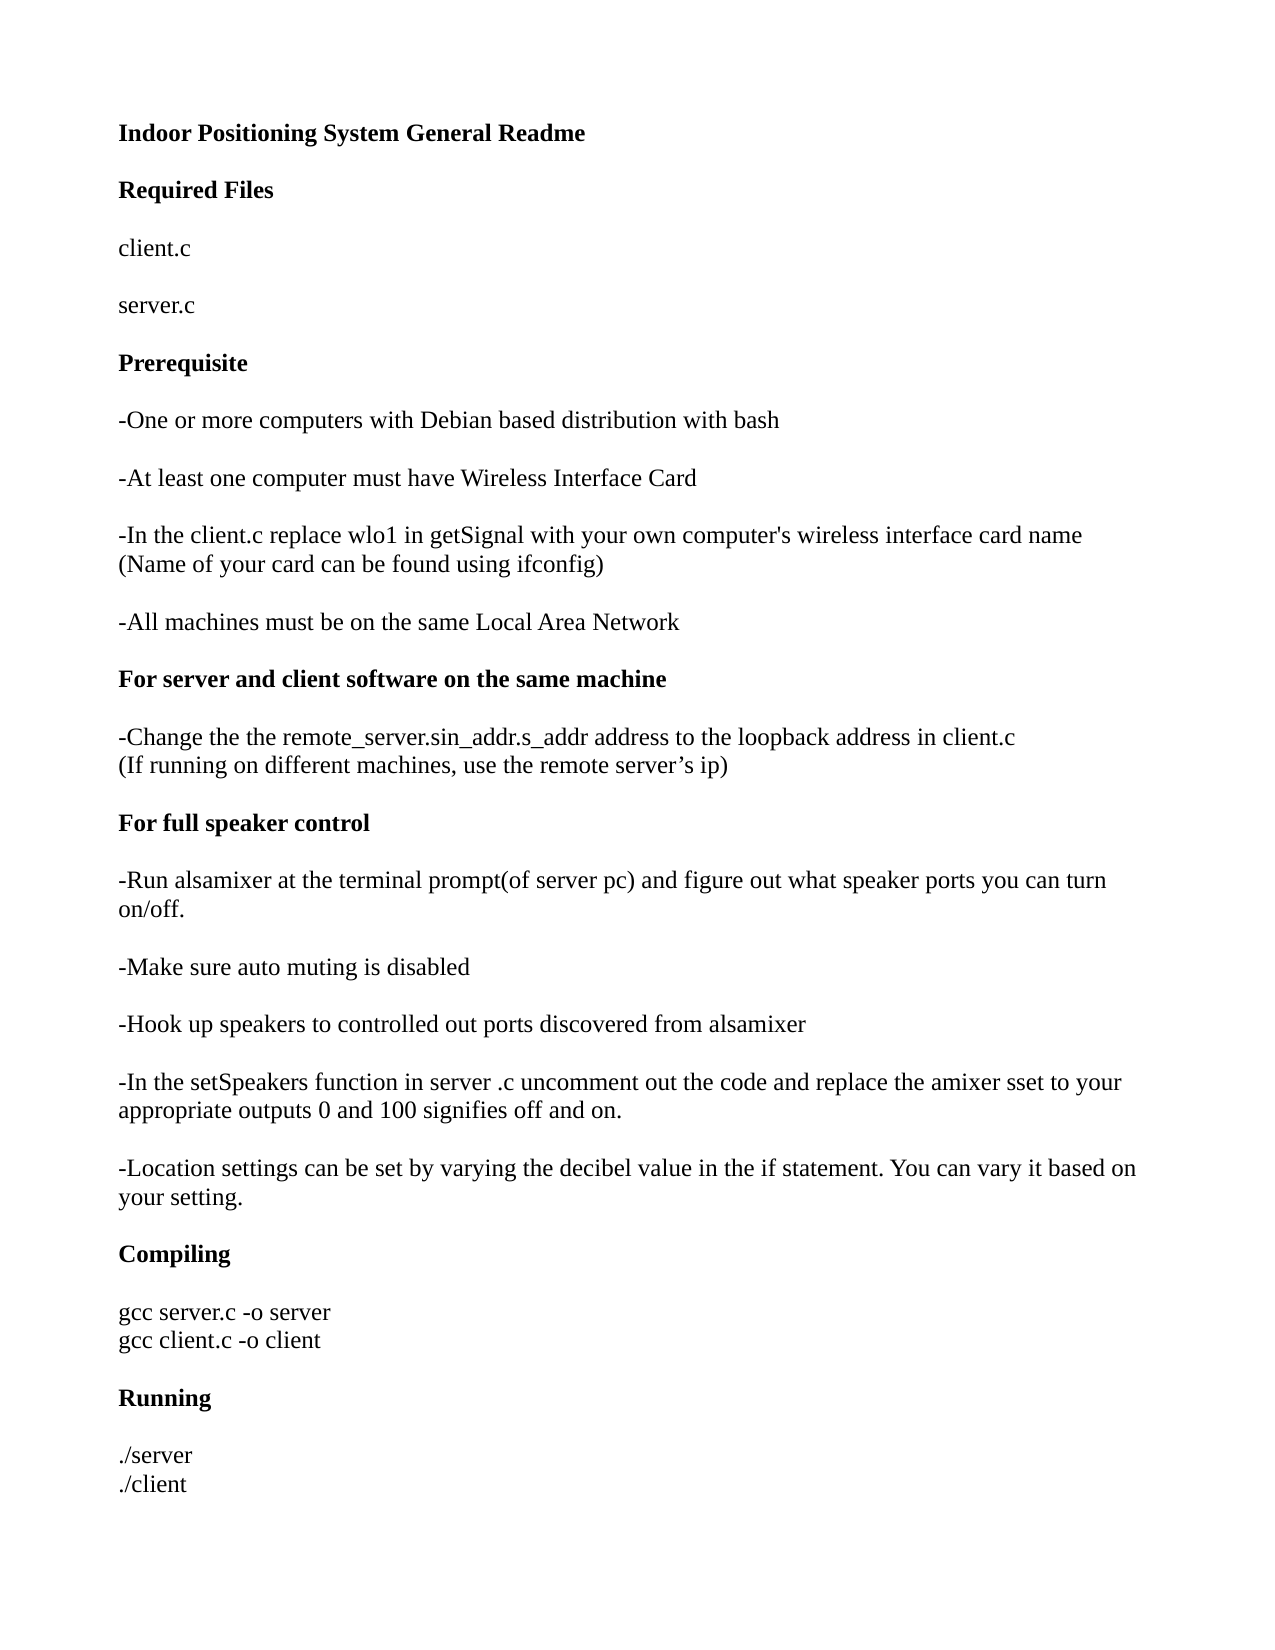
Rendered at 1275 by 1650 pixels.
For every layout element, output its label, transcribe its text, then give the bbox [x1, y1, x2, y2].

text Running [118, 1383, 1157, 1412]
text -In the client.c replace wlo1 in getSignal with your own computer's wireless interface card name (Name of your card can be found using ifconfig) [118, 521, 1157, 578]
text -Location settings can be set by varying the decibel value in the if statement. You can vary it based on your setting. [118, 1153, 1157, 1211]
text -All machines must be on the same Local Area Network [118, 607, 1157, 636]
text gcc server.c -o server [118, 1297, 1157, 1326]
text -In the setSpeakers function in server .c uncomment out the code and replace the amixer sset to your appropriate outputs 0 and 100 signifies off and on. [118, 1067, 1157, 1124]
text (If running on different machines, use the remote server’s ip) [118, 751, 1157, 779]
text For full speaker control [118, 808, 1157, 837]
text -Make sure auto muting is disabled [118, 952, 1157, 981]
text Compiling [118, 1239, 1157, 1268]
text -Run alsamixer at the terminal prompt(of server pc) and figure out what speaker ports you can turn on/off. [118, 866, 1157, 923]
text gcc client.c -o client [118, 1326, 1157, 1354]
text Prerequisite [118, 348, 1157, 377]
text Required Files [118, 176, 1157, 204]
text server.c [118, 291, 1157, 319]
text For server and client software on the same machine [118, 664, 1157, 693]
text Indoor Positioning System General Readme [118, 118, 1157, 147]
text ./client [118, 1469, 1157, 1498]
text ./server [118, 1441, 1157, 1469]
text -Change the the remote_server.sin_addr.s_addr address to the loopback address in client.c [118, 722, 1157, 751]
text -At least one computer must have Wireless Interface Card [118, 463, 1157, 492]
text -One or more computers with Debian based distribution with bash [118, 406, 1157, 434]
text -Hook up speakers to controlled out ports discovered from alsamixer [118, 1009, 1157, 1038]
text client.c [118, 233, 1157, 262]
